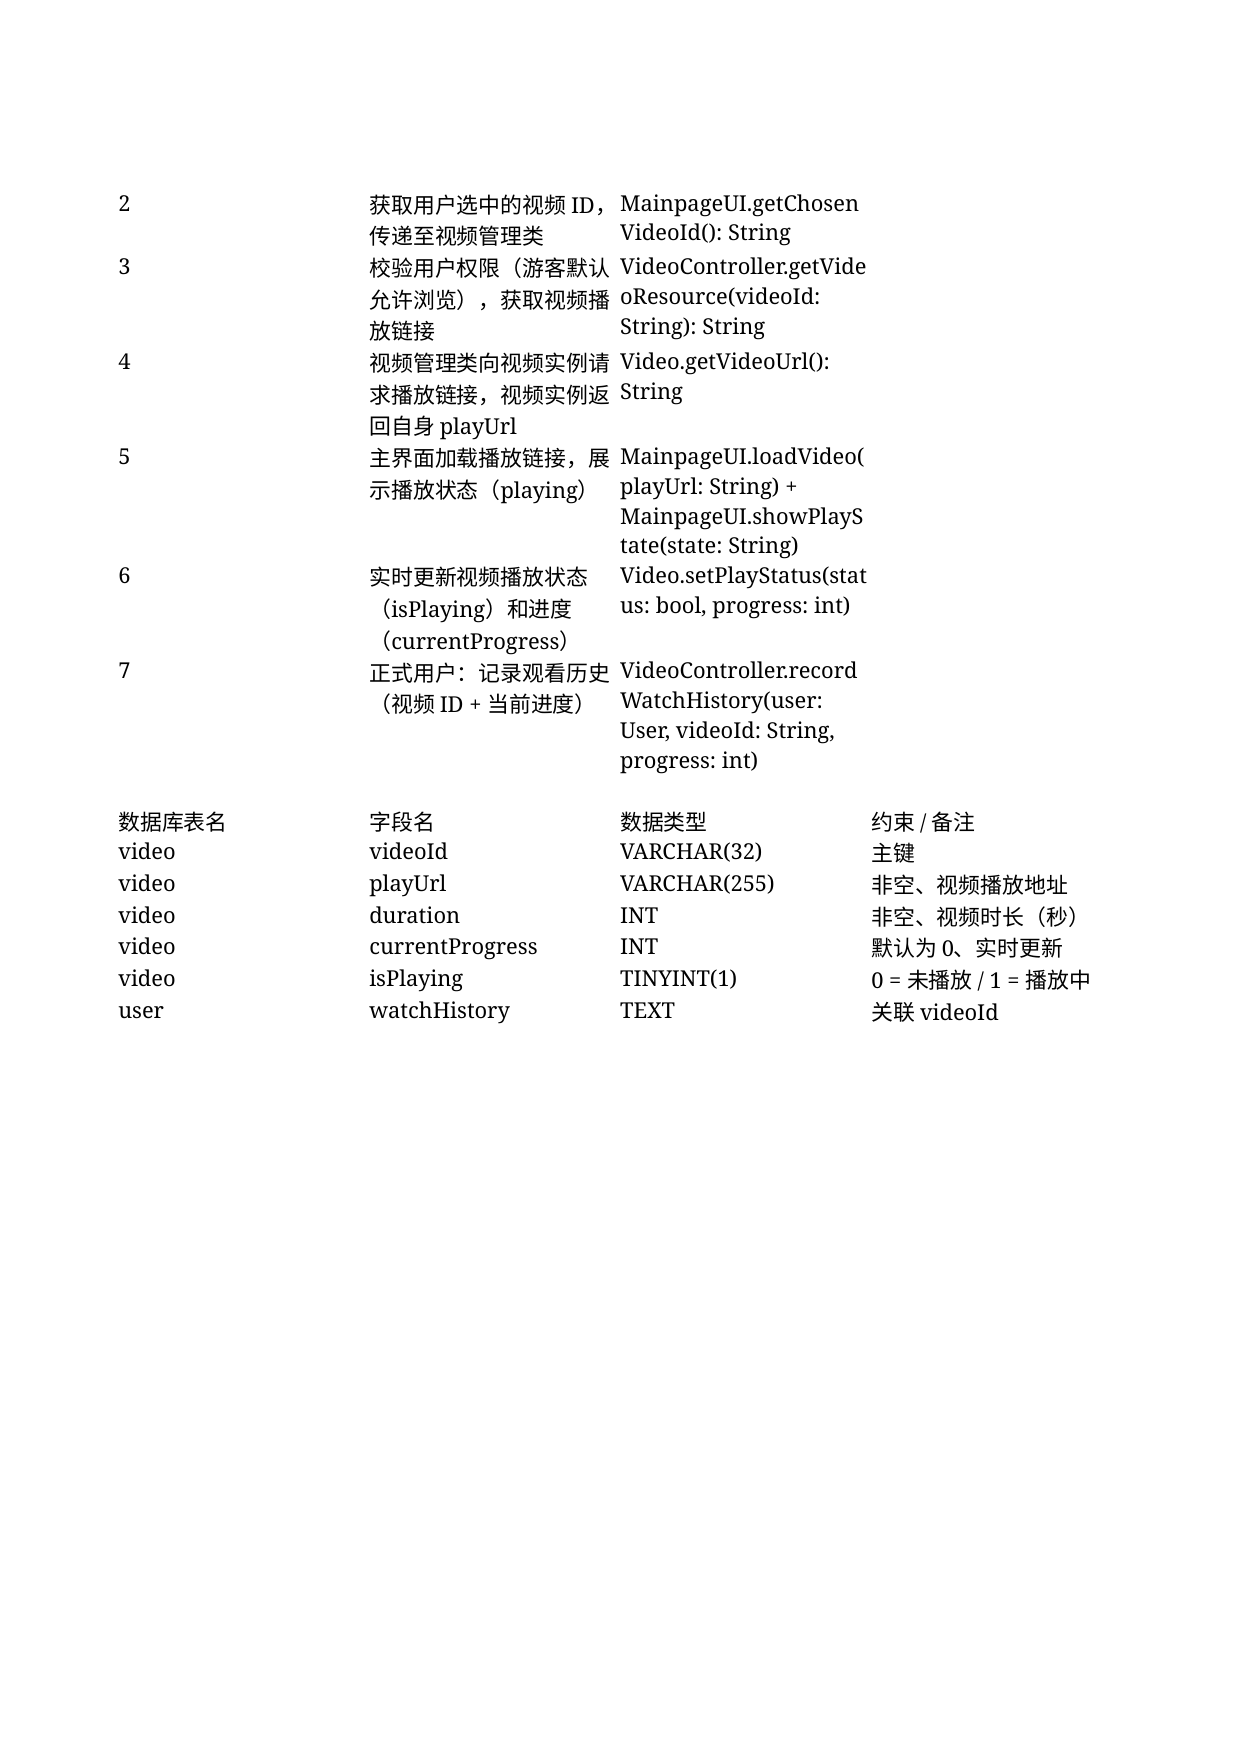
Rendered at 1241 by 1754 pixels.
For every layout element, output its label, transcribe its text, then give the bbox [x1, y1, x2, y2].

table_cell 校验用户权限（游客默认允许浏览），获取视频播放链接 [369, 251, 620, 346]
table_cell 默认为 0、实时更新 [871, 931, 1122, 963]
table_cell videoId [369, 836, 620, 868]
table_cell 正式用户：记录观看历史（视频 ID + 当前进度） [369, 656, 620, 775]
table_cell 关联 videoId [871, 995, 1122, 1027]
table_cell TINYINT(1) [620, 963, 871, 995]
table_cell 4 [118, 346, 369, 441]
table_cell [871, 346, 1122, 441]
table_cell duration [369, 900, 620, 931]
table_cell 主键 [871, 836, 1122, 868]
table_cell 主界面加载播放链接，展示播放状态（playing） [369, 441, 620, 560]
table_cell 6 [118, 560, 369, 656]
table_cell INT [620, 931, 871, 963]
table_cell currentProgress [369, 931, 620, 963]
table_cell 5 [118, 441, 369, 560]
table_cell [871, 251, 1122, 346]
table_cell VideoController.recordWatchHistory(user: User, videoId: String, progress: int) [620, 656, 871, 775]
table_cell VARCHAR(255) [620, 868, 871, 899]
table_cell [118, 775, 369, 804]
table_cell video [118, 836, 369, 868]
table_cell [620, 775, 871, 804]
table_cell Video.setPlayStatus(status: bool, progress: int) [620, 560, 871, 656]
table_cell 0 = 未播放 / 1 = 播放中 [871, 963, 1122, 995]
table_cell video [118, 963, 369, 995]
table_cell 约束 / 备注 [871, 805, 1122, 836]
table_cell MainpageUI.loadVideo(playUrl: String) + MainpageUI.showPlayState(state: String) [620, 441, 871, 560]
table_cell 2 [118, 188, 369, 251]
table_cell [369, 775, 620, 804]
table_cell 视频管理类向视频实例请求播放链接，视频实例返回自身 playUrl [369, 346, 620, 441]
table_cell 3 [118, 251, 369, 346]
table_cell [871, 560, 1122, 656]
table_cell playUrl [369, 868, 620, 899]
table_cell INT [620, 900, 871, 931]
table_cell 字段名 [369, 805, 620, 836]
table_cell isPlaying [369, 963, 620, 995]
table_cell [871, 188, 1122, 251]
table_cell TEXT [620, 995, 871, 1027]
table_cell 非空、视频播放地址 [871, 868, 1122, 899]
table_cell VARCHAR(32) [620, 836, 871, 868]
table_cell VideoController.getVideoResource(videoId: String): String [620, 251, 871, 346]
table_cell 获取用户选中的视频 ID，传递至视频管理类 [369, 188, 620, 251]
table_cell video [118, 900, 369, 931]
table_cell 数据类型 [620, 805, 871, 836]
table_cell MainpageUI.getChosenVideoId(): String [620, 188, 871, 251]
table_cell [871, 656, 1122, 775]
table_cell Video.getVideoUrl(): String [620, 346, 871, 441]
table_cell [871, 775, 1122, 804]
table_cell watchHistory [369, 995, 620, 1027]
table_cell 数据库表名 [118, 805, 369, 836]
table_cell 非空、视频时长（秒） [871, 900, 1122, 931]
table_cell 实时更新视频播放状态（isPlaying）和进度（currentProgress） [369, 560, 620, 656]
table_cell user [118, 995, 369, 1027]
table_cell 7 [118, 656, 369, 775]
table_cell video [118, 931, 369, 963]
table_cell [871, 441, 1122, 560]
table_cell video [118, 868, 369, 899]
